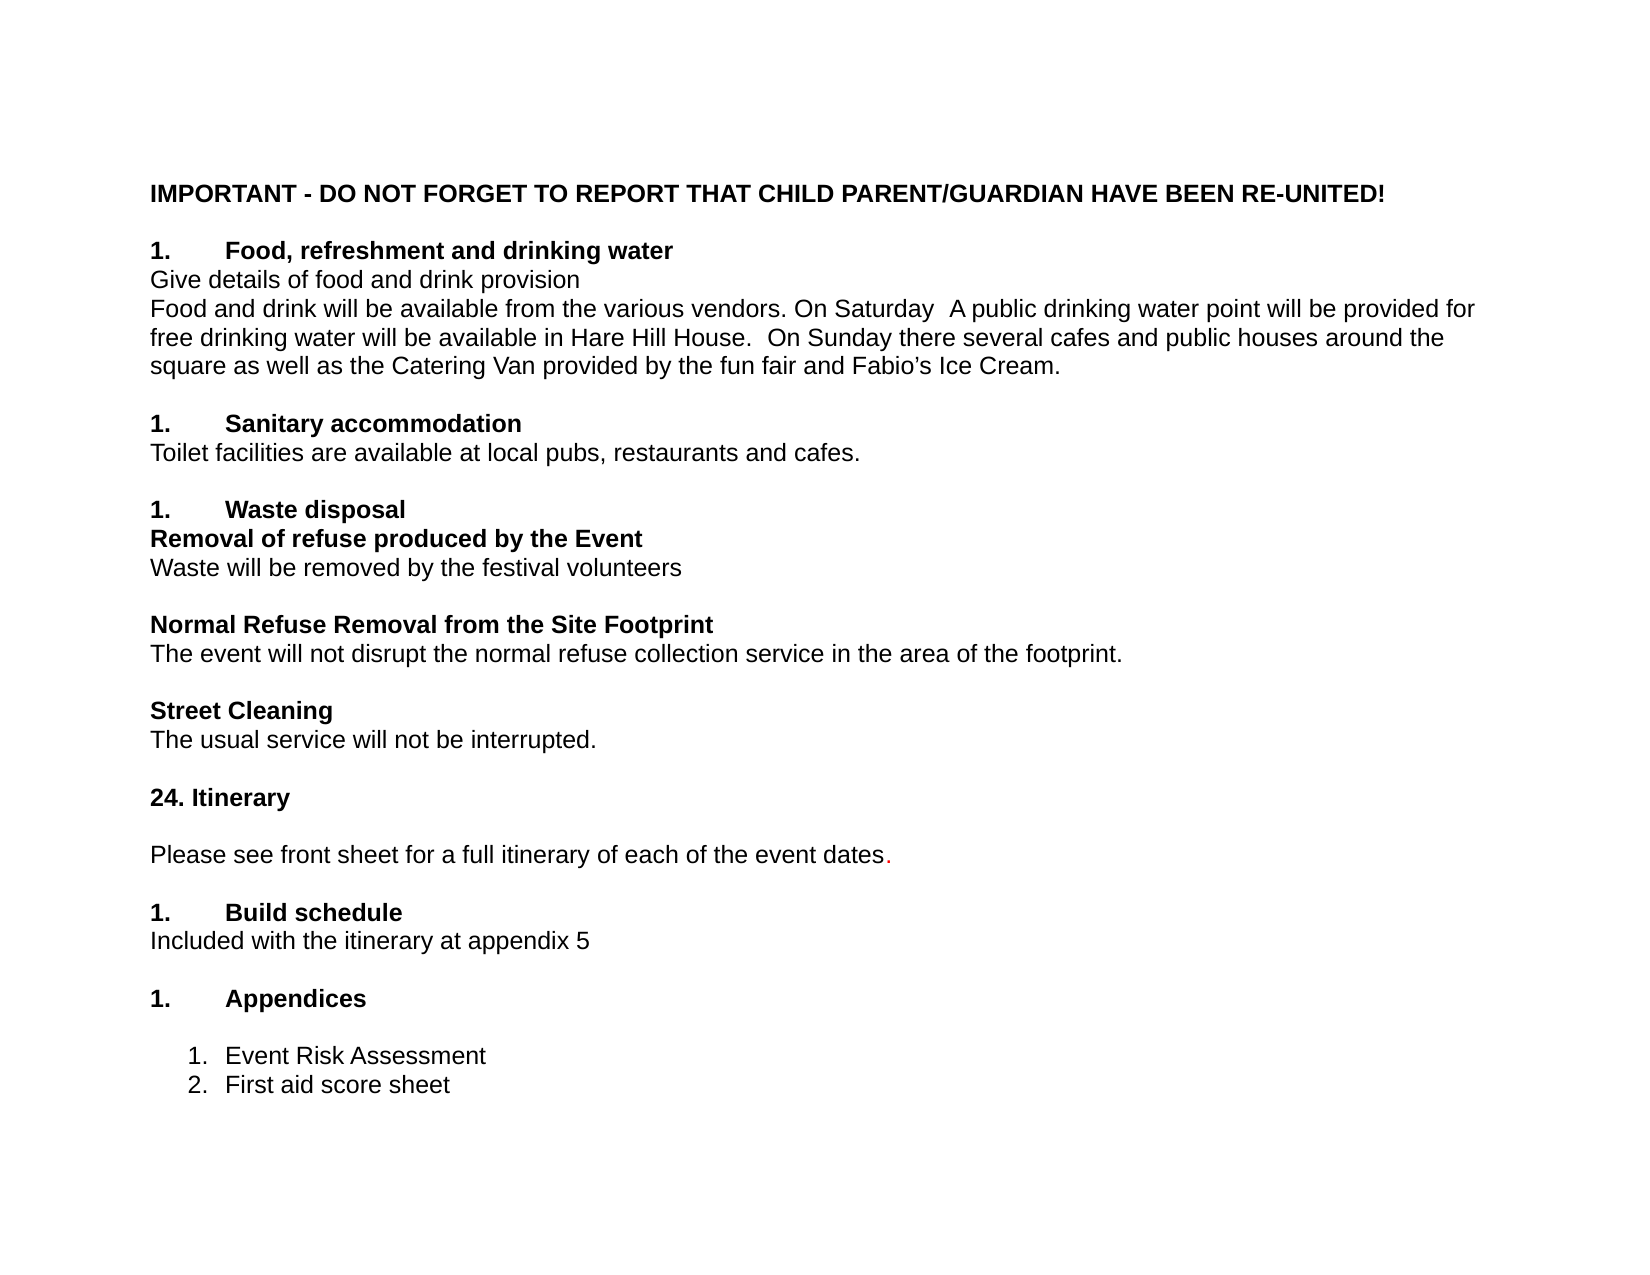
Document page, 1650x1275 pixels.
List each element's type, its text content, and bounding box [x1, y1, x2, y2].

text The usual service will not be interrupted. [150, 725, 1500, 754]
list Appendices [150, 984, 1500, 1012]
text Please see front sheet for a full itinerary of each of the event dates. [150, 840, 1500, 869]
text 24. Itinerary [150, 782, 1500, 811]
text Removal of refuse produced by the Event [150, 524, 1500, 552]
text Toilet facilities are available at local pubs, restaurants and cafes. [150, 437, 1500, 466]
list Event Risk Assessment [187, 1041, 1500, 1070]
text Waste will be removed by the festival volunteers [150, 552, 1500, 581]
text Normal Refuse Removal from the Site Footprint [150, 610, 1500, 639]
list Food, refreshment and drinking water [150, 236, 1500, 265]
text Street Cleaning [150, 696, 1500, 725]
list First aid score sheet [187, 1070, 1500, 1099]
text IMPORTANT - DO NOT FORGET TO REPORT THAT CHILD PARENT/GUARDIAN HAVE BEEN RE-UNITED! [150, 179, 1500, 207]
list Sanitary accommodation [150, 409, 1500, 437]
text The event will not disrupt the normal refuse collection service in the area of the footprint. [150, 639, 1500, 667]
list Build schedule [150, 897, 1500, 926]
text Give details of food and drink provision [150, 265, 1500, 294]
list Waste disposal [150, 495, 1500, 524]
text Included with the itinerary at appendix 5 [150, 926, 1500, 955]
text Food and drink will be available from the various vendors. On Saturday A public drinking water point will be provided for free drinking water will be available in Hare Hill House. On Sunday there several cafes and public houses around the square as well as the Catering Van provided by the fun fair and Fabio’s Ice Cream. [150, 294, 1500, 380]
